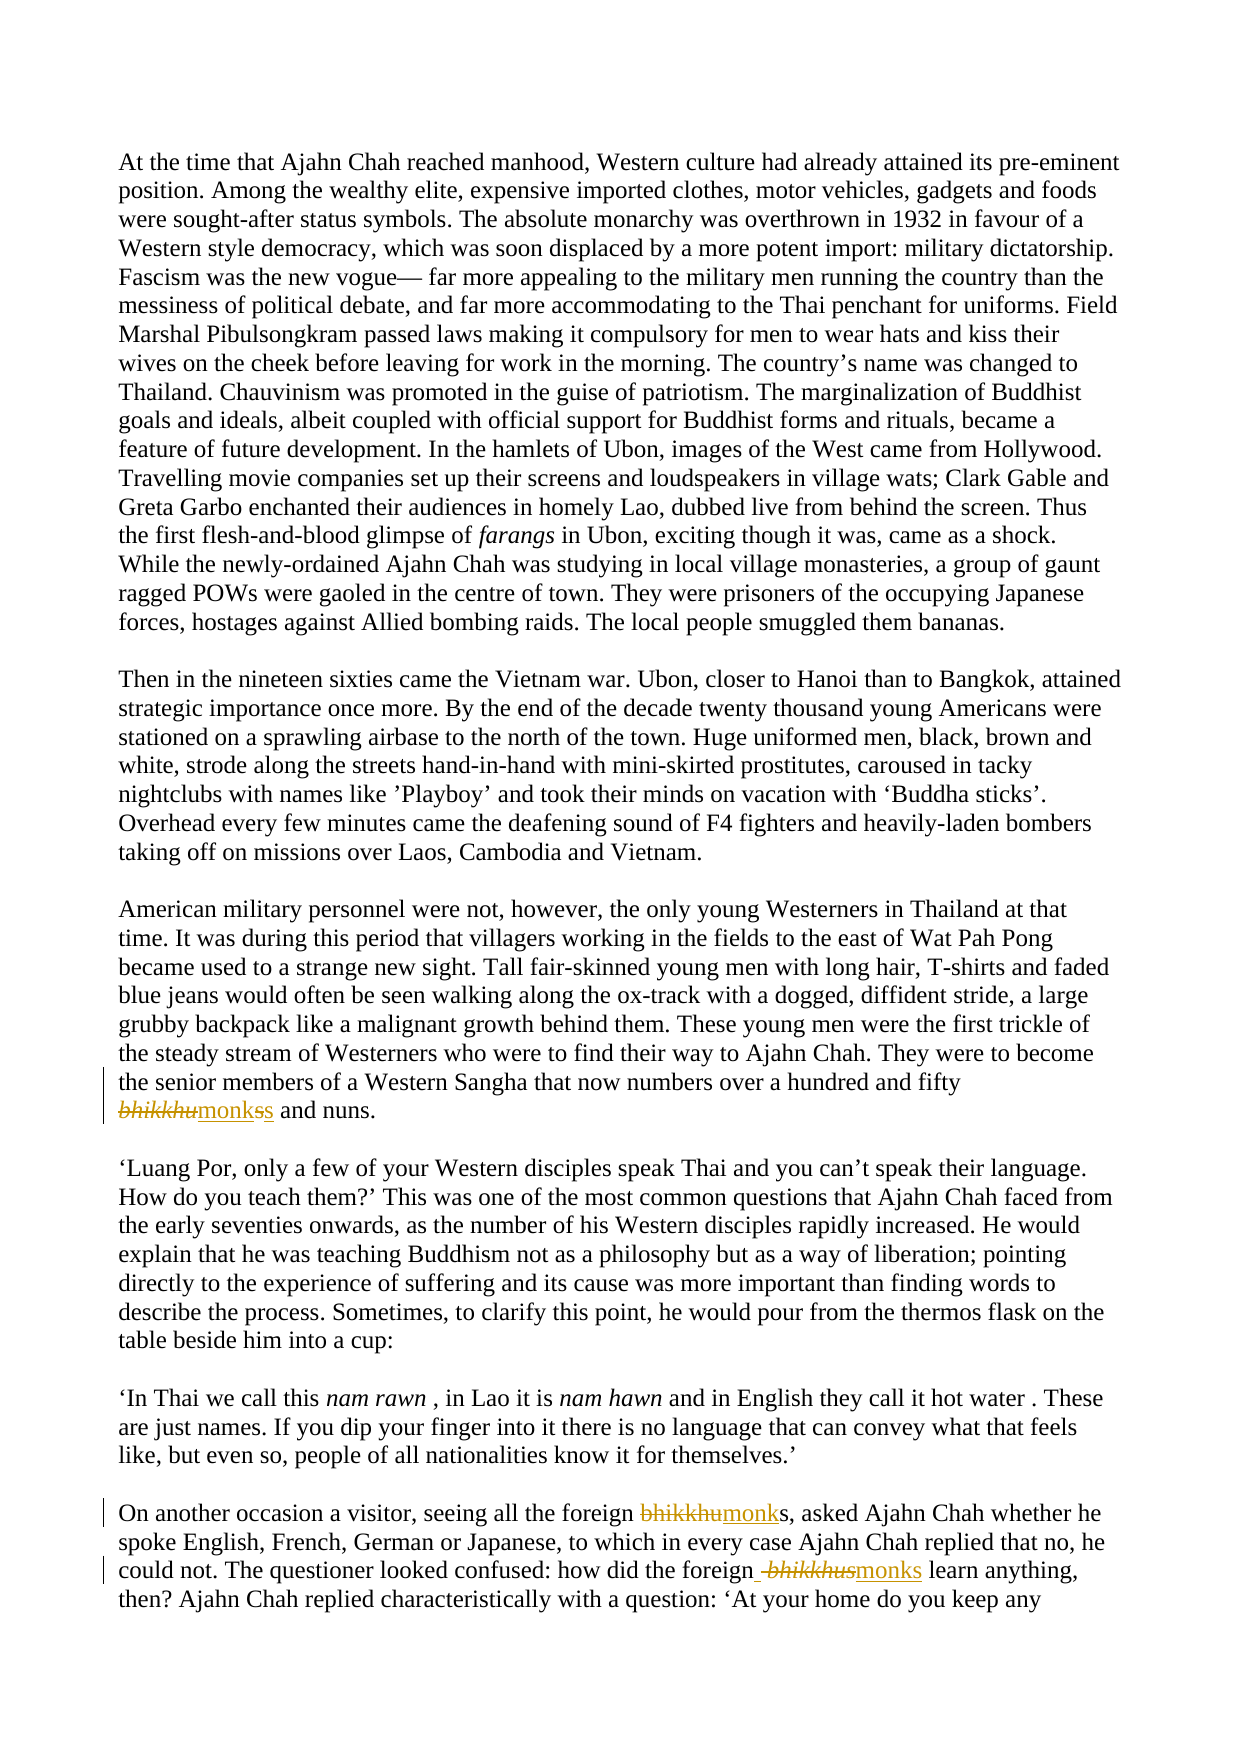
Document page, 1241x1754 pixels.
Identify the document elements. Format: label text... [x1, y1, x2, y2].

text ‘In Thai we call this nam rawn , in Lao it is nam hawn and in English they call it hot water . These are just names. If you dip your finger into it there is no language that can convey what that feels like, but even so, people of all nationalities know it for themselves.’ [118, 1383, 1122, 1469]
text Then in the nineteen sixties came the Vietnam war. Ubon, closer to Hanoi than to Bangkok, attained strategic importance once more. By the end of the decade twenty thousand young Americans were stationed on a sprawling airbase to the north of the town. Huge uniformed men, black, brown and white, strode along the streets hand-in-hand with mini-skirted prostitutes, caroused in tacky nightclubs with names like ’Playboy’ and took their minds on vacation with ‘Buddha sticks’. Overhead every few minutes came the deafening sound of F4 fighters and heavily-laden bombers taking off on missions over Laos, Cambodia and Vietnam. [118, 664, 1122, 866]
text ‘Luang Por, only a few of your Western disciples speak Thai and you can’t speak their language. How do you teach them?’ This was one of the most common questions that Ajahn Chah faced from the early seventies onwards, as the number of his Western disciples rapidly increased. He would explain that he was teaching Buddhism not as a philosophy but as a way of liberation; pointing directly to the experience of suffering and its cause was more important than finding words to describe the process. Sometimes, to clarify this point, he would pour from the thermos flask on the table beside him into a cup: [118, 1153, 1122, 1354]
text American military personnel were not, however, the only young Westerners in Thailand at that time. It was during this period that villagers working in the fields to the east of Wat Pah Pong became used to a strange new sight. Tall fair-skinned young men with long hair, T-shirts and faded blue jeans would often be seen walking along the ox-track with a dogged, diffident stride, a large grubby backpack like a malignant growth behind them. These young men were the first trickle of the steady stream of Westerners who were to find their way to Ajahn Chah. They were to become the senior members of a Western Sangha that now numbers over a hundred and fifty monks and nuns. [118, 894, 1122, 1124]
text On another occasion a visitor, seeing all the foreign monks, asked Ajahn Chah whether he spoke English, French, German or Japanese, to which in every case Ajahn Chah replied that no, he could not. The questioner looked confused: how did the foreign monks learn anything, then? Ajahn Chah replied characteristically with a question: ‘At your home do you keep any animals? Have you got cats and dogs? Have you got any oxen or buffalo? Yes? Well can you speak Cat language? Can you speak Dog? Can you speak Buffalo? No? Then how do they know what you want them to do?’ [118, 1498, 1122, 1613]
text At the time that Ajahn Chah reached manhood, Western culture had already attained its pre-eminent position. Among the wealthy elite, expensive imported clothes, motor vehicles, gadgets and foods were sought-after status symbols. The absolute monarchy was overthrown in 1932 in favour of a Western style democracy, which was soon displaced by a more potent import: military dictatorship. Fascism was the new vogue— far more appealing to the military men running the country than the messiness of political debate, and far more accommodating to the Thai penchant for uniforms. Field Marshal Pibulsongkram passed laws making it compulsory for men to wear hats and kiss their wives on the cheek before leaving for work in the morning. The country’s name was changed to Thailand. Chauvinism was promoted in the guise of patriotism. The marginalization of Buddhist goals and ideals, albeit coupled with official support for Buddhist forms and rituals, became a feature of future development. In the hamlets of Ubon, images of the West came from Hollywood. Travelling movie companies set up their screens and loudspeakers in village wats; Clark Gable and Greta Garbo enchanted their audiences in homely Lao, dubbed live from behind the screen. Thus the first flesh-and-blood glimpse of farangs in Ubon, exciting though it was, came as a shock. While the newly-ordained Ajahn Chah was studying in local village monasteries, a group of gaunt ragged POWs were gaoled in the centre of town. They were prisoners of the occupying Japanese forces, hostages against Allied bombing raids. The local people smuggled them bananas. [118, 147, 1122, 636]
